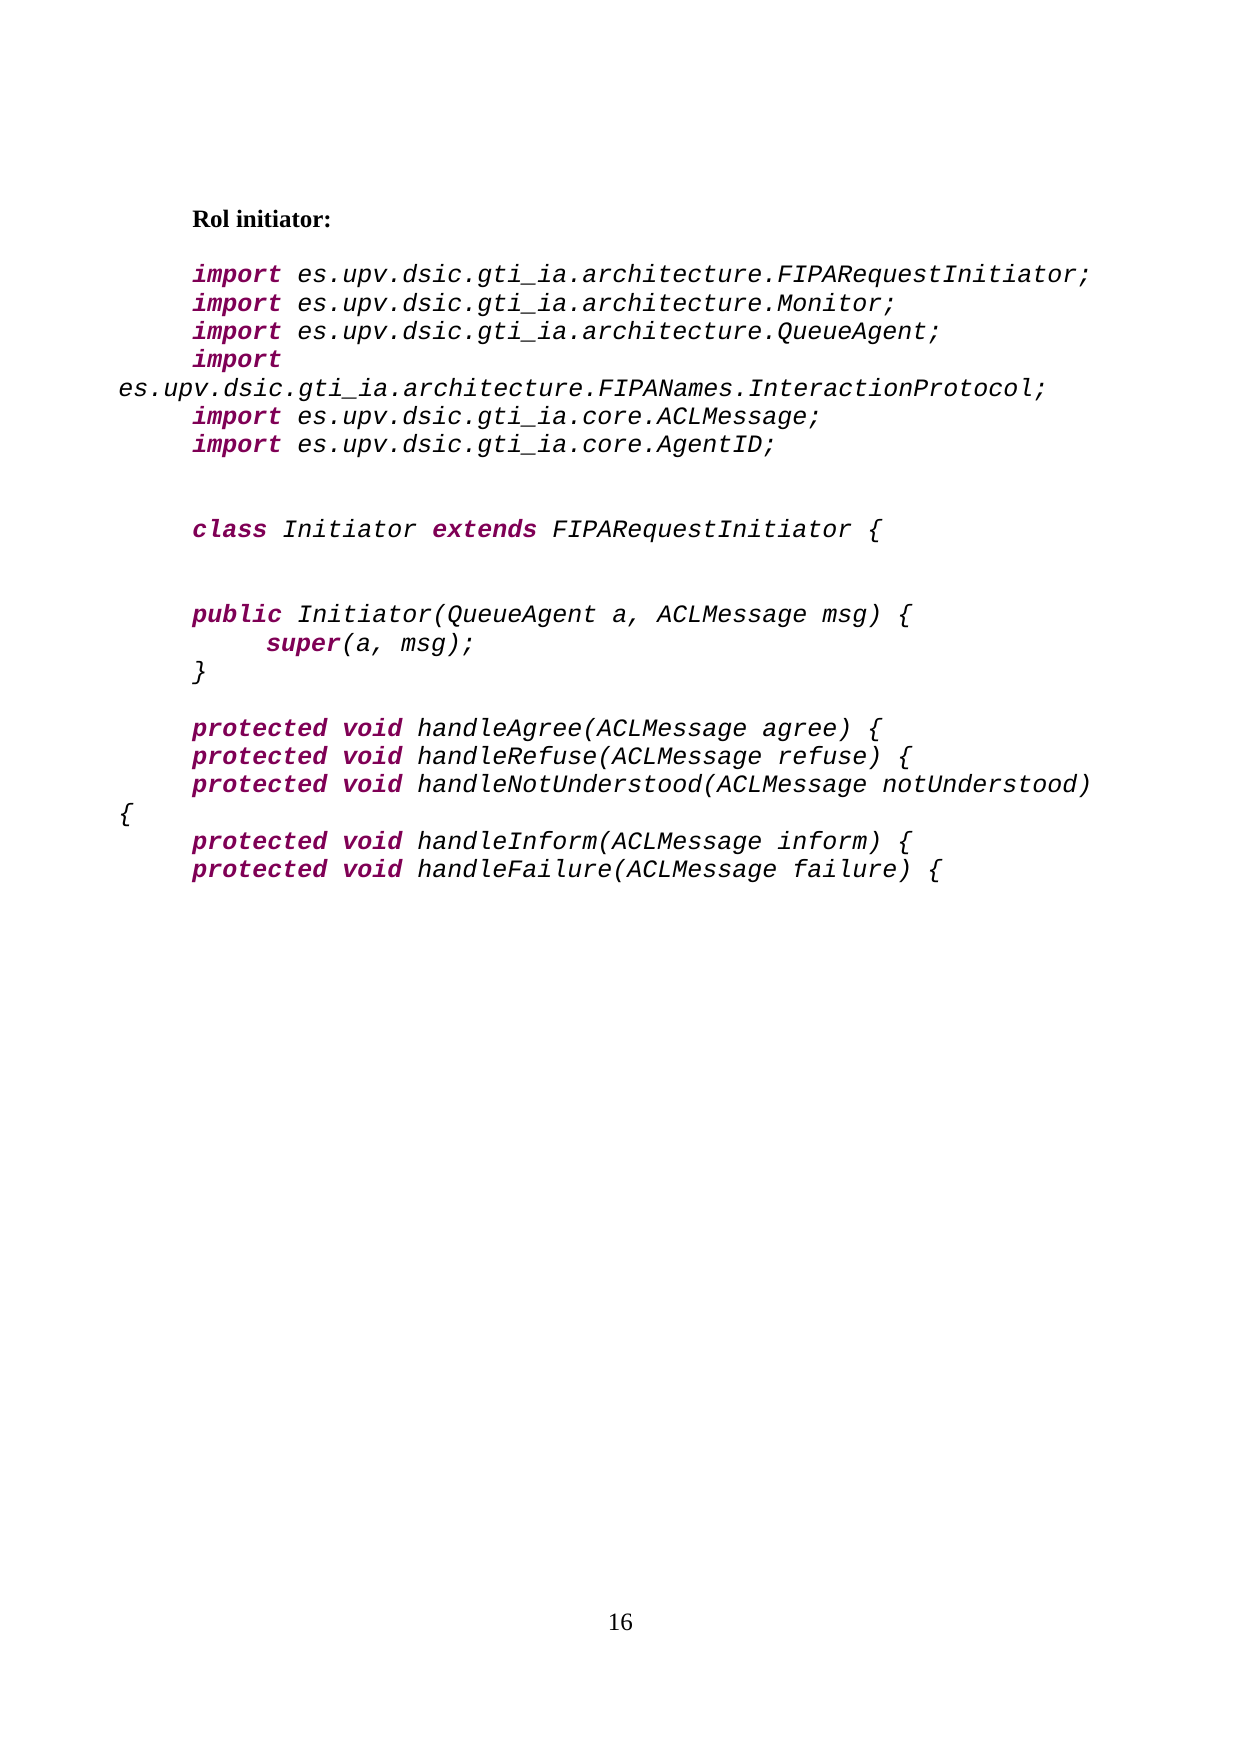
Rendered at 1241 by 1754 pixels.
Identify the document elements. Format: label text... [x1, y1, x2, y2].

text import es.upv.dsic.gti_ia.architecture.FIPANames.InteractionProtocol; [118, 347, 1122, 403]
text import es.upv.dsic.gti_ia.architecture.FIPARequestInitiator; [118, 262, 1122, 290]
text import es.upv.dsic.gti_ia.core.AgentID; [118, 432, 1122, 460]
text protected void handleInform(ACLMessage inform) { [118, 828, 1122, 857]
text import es.upv.dsic.gti_ia.core.ACLMessage; [118, 403, 1122, 432]
text protected void handleAgree(ACLMessage agree) { [118, 715, 1122, 743]
text protected void handleNotUnderstood(ACLMessage notUnderstood) { [118, 772, 1122, 828]
text protected void handleFailure(ACLMessage failure) { [118, 857, 1122, 885]
text import es.upv.dsic.gti_ia.architecture.Monitor; [118, 290, 1122, 318]
text class Initiator extends FIPARequestInitiator { [118, 517, 1122, 545]
text super(a, msg); [118, 630, 1122, 658]
text import es.upv.dsic.gti_ia.architecture.QueueAgent; [118, 318, 1122, 347]
text public Initiator(QueueAgent a, ACLMessage msg) { [118, 602, 1122, 630]
text protected void handleRefuse(ACLMessage refuse) { [118, 743, 1122, 772]
text } [118, 658, 1122, 687]
text Rol initiator: [118, 204, 1122, 233]
